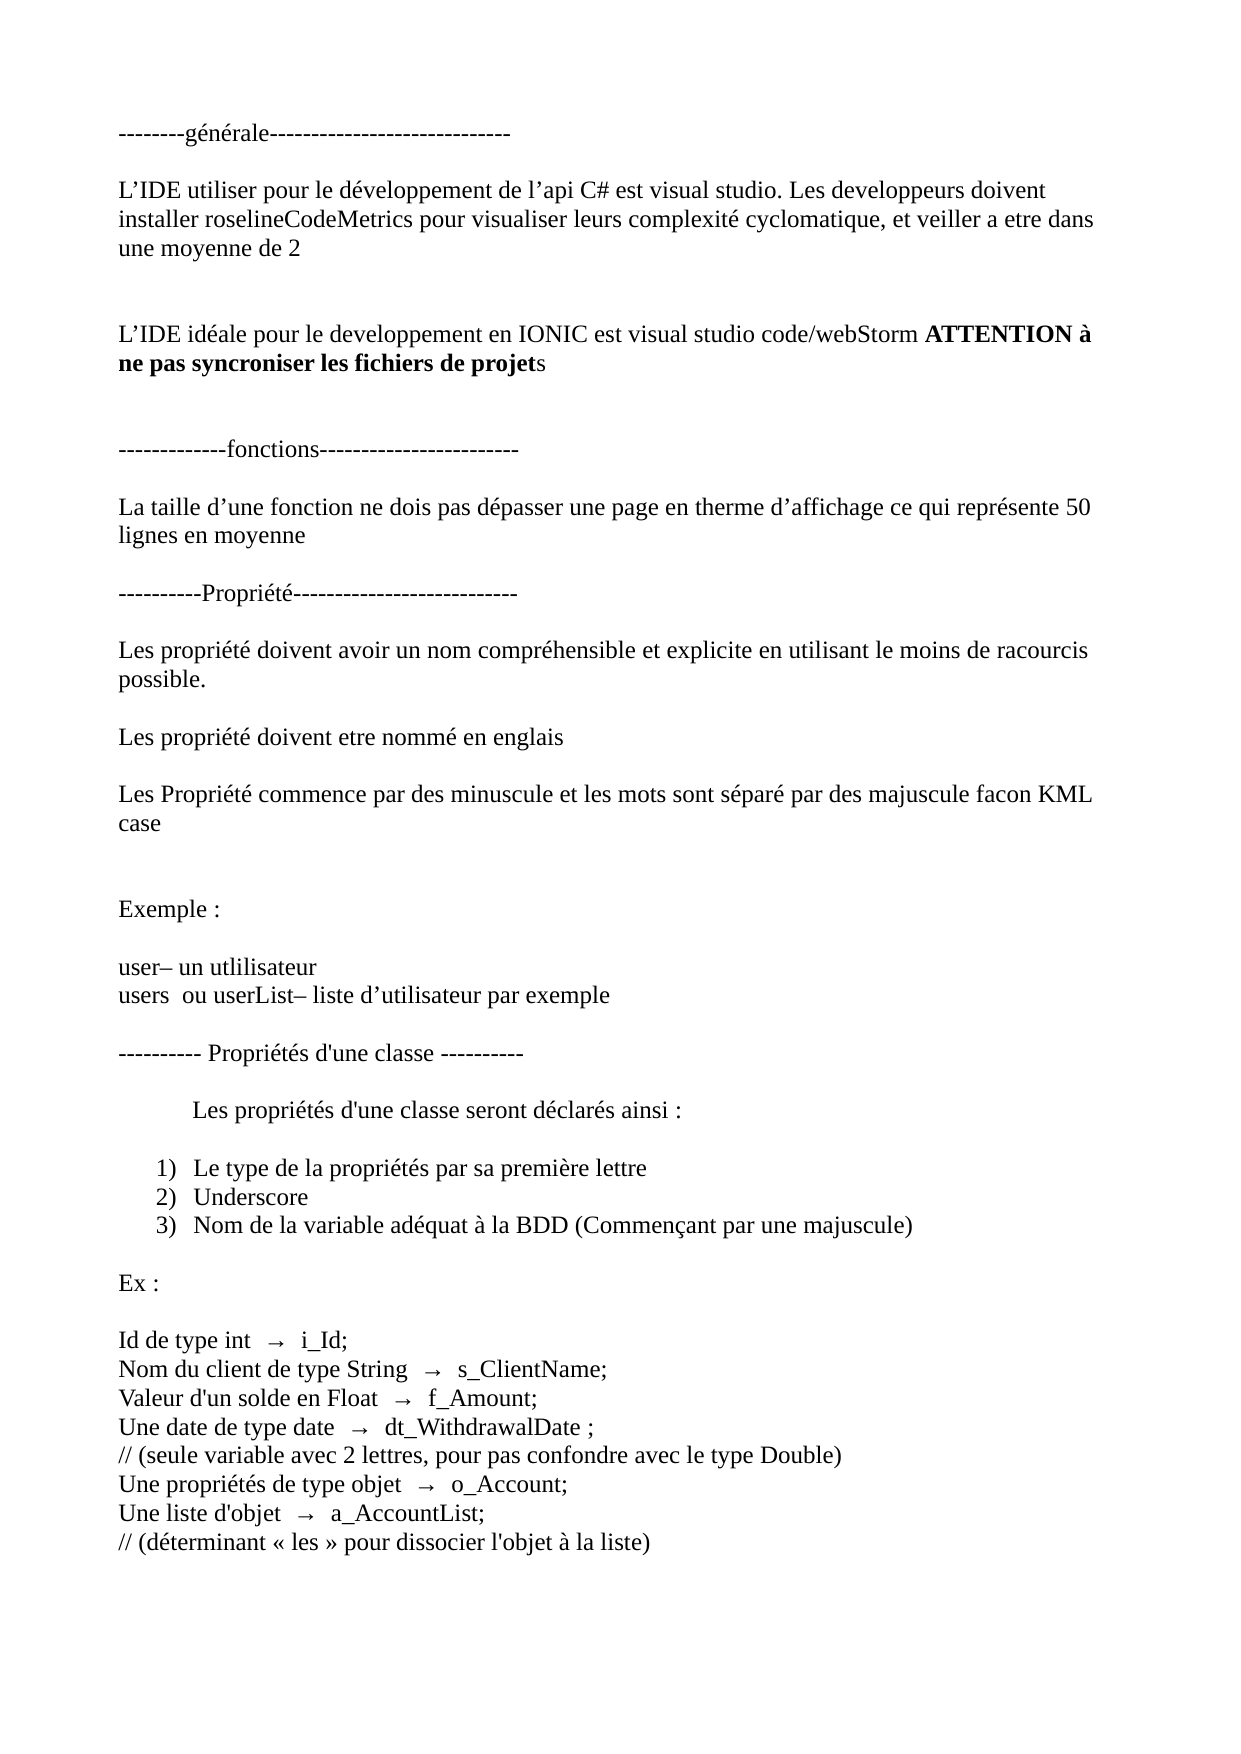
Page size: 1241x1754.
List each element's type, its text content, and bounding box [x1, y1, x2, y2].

text Nom du client de type String → s_ClientName; [118, 1354, 1122, 1383]
text Ex : [118, 1268, 1122, 1297]
text Les propriété doivent etre nommé en englais [118, 722, 1122, 751]
text ----------Propriété--------------------------- [118, 578, 1122, 607]
text Les propriétés d'une classe seront déclarés ainsi : [118, 1096, 1122, 1124]
text users ou userList– liste d’utilisateur par exemple [118, 981, 1122, 1009]
text Une liste d'objet → a_AccountList; [118, 1498, 1122, 1527]
text L’IDE utiliser pour le développement de l’api C# est visual studio. Les developpeurs doivent installer roselineCodeMetrics pour visualiser leurs complexité cyclomatique, et veiller a etre dans une moyenne de 2 [118, 176, 1122, 262]
list Underscore [156, 1182, 1122, 1211]
text --------générale----------------------------- [118, 118, 1122, 147]
list Nom de la variable adéquat à la BDD (Commençant par une majuscule) [156, 1211, 1122, 1239]
text La taille d’une fonction ne dois pas dépasser une page en therme d’affichage ce qui représente 50 lignes en moyenne [118, 492, 1122, 549]
text Les propriété doivent avoir un nom compréhensible et explicite en utilisant le moins de racourcis possible. [118, 636, 1122, 693]
text // (déterminant « les » pour dissocier l'objet à la liste) [118, 1527, 1122, 1556]
text Id de type int → i_Id; [118, 1326, 1122, 1354]
text -------------fonctions------------------------ [118, 434, 1122, 463]
text // (seule variable avec 2 lettres, pour pas confondre avec le type Double) [118, 1441, 1122, 1469]
text user– un utlilisateur [118, 952, 1122, 981]
text Les Propriété commence par des minuscule et les mots sont séparé par des majuscule facon KML case [118, 779, 1122, 837]
text L’IDE idéale pour le developpement en IONIC est visual studio code/webStorm ATTENTION à ne pas syncroniser les fichiers de projets [118, 319, 1122, 377]
text Une propriétés de type objet → o_Account; [118, 1469, 1122, 1498]
text Une date de type date → dt_WithdrawalDate ; [118, 1412, 1122, 1441]
text ---------- Propriétés d'une classe ---------- [118, 1038, 1122, 1067]
list Le type de la propriétés par sa première lettre [156, 1153, 1122, 1182]
text Exemple : [118, 894, 1122, 923]
text Valeur d'un solde en Float → f_Amount; [118, 1383, 1122, 1412]
